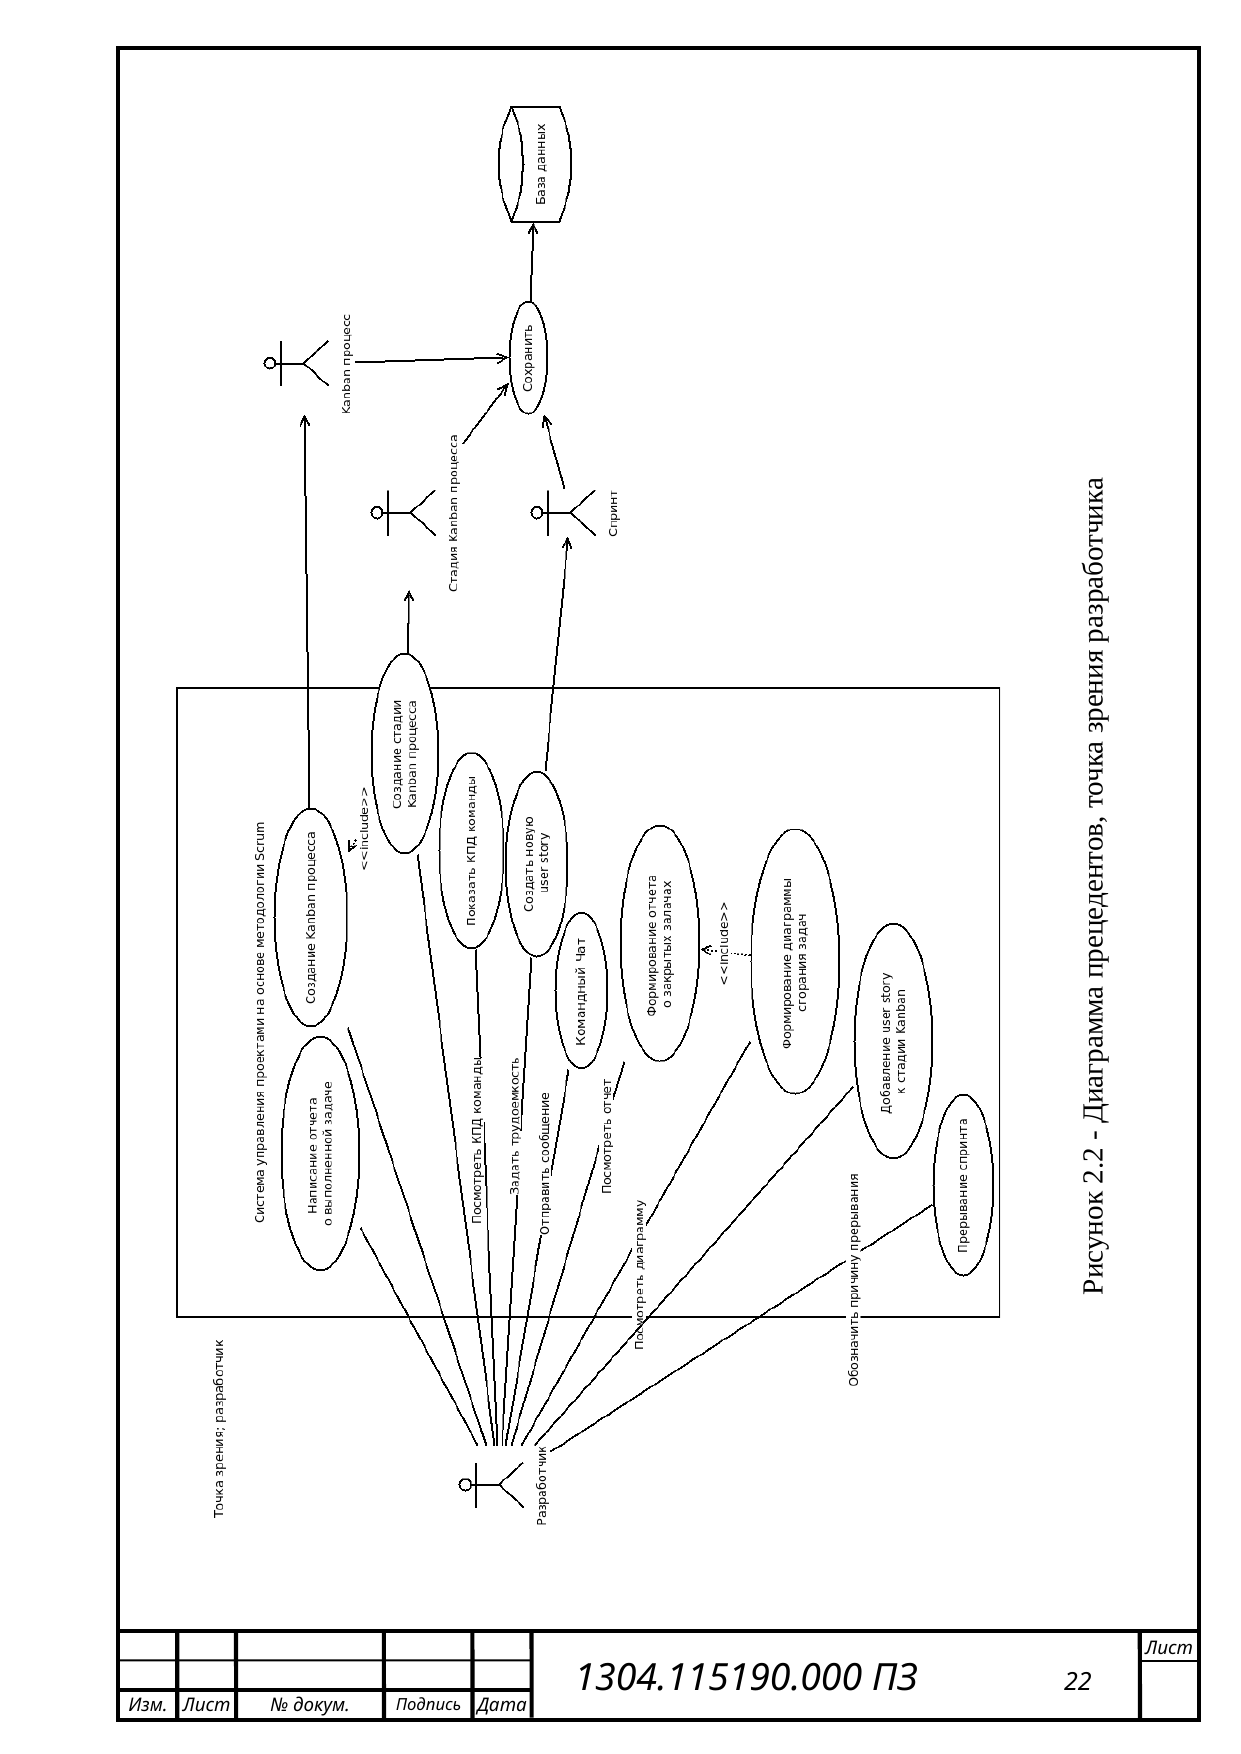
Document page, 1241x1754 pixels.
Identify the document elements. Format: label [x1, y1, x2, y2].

picture [176, 104, 1001, 1525]
